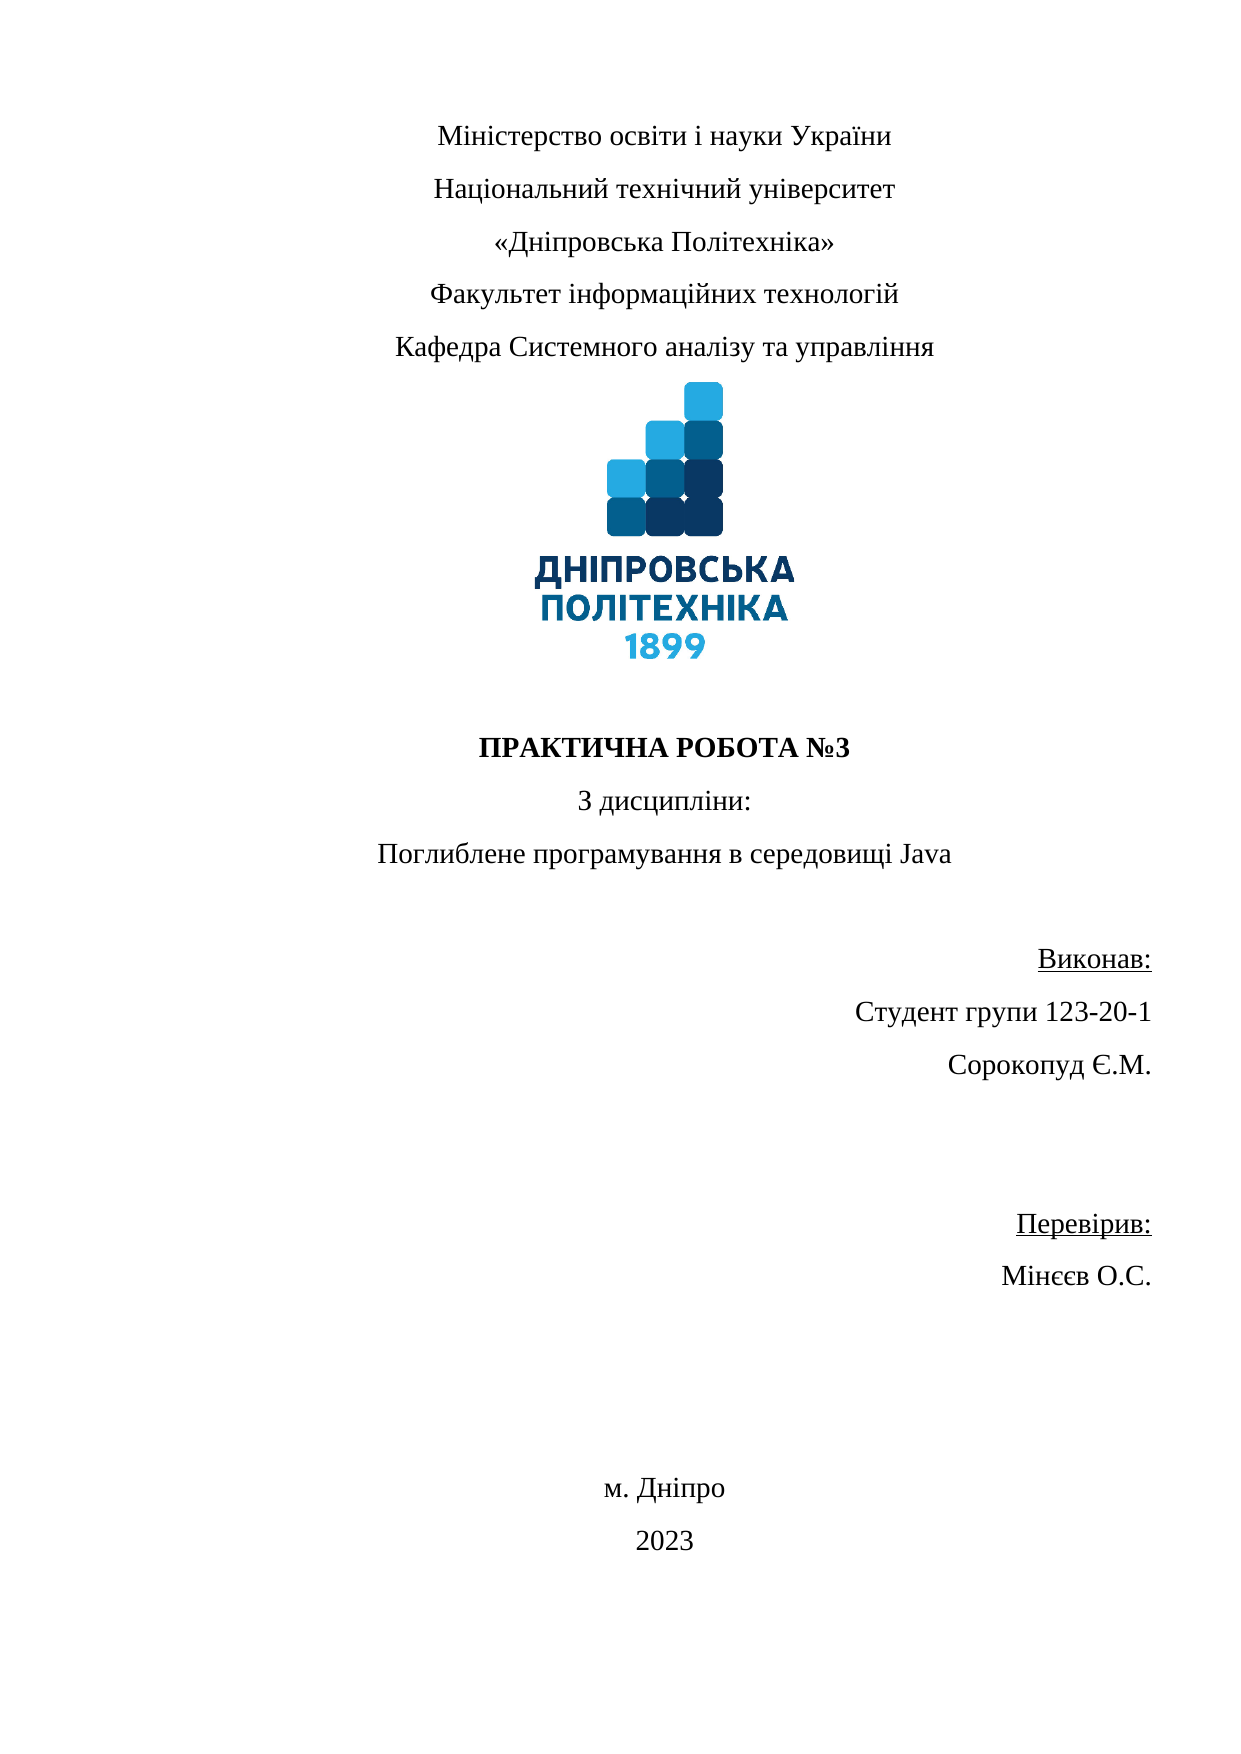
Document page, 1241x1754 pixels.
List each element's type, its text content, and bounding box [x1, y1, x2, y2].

text Кафедра Системного аналізу та управління [177, 329, 1152, 363]
text З дисципліни: [177, 783, 1152, 817]
text Виконав: [177, 942, 1152, 975]
picture [534, 382, 795, 659]
text Перевірив: [177, 1206, 1152, 1239]
text Національний технічний університет [177, 171, 1152, 204]
text 2023 [177, 1523, 1152, 1556]
text Мінєєв О.С. [177, 1258, 1152, 1292]
text м. Дніпро [177, 1470, 1152, 1503]
text Факультет інформаційних технологій [177, 277, 1152, 310]
text «Дніпровська Політехніка» [177, 224, 1152, 257]
text Міністерство освіти і науки України [177, 118, 1152, 152]
text ПРАКТИЧНА РОБОТА №3 [177, 730, 1152, 764]
text Сорокопуд Є.М. [177, 1047, 1152, 1081]
text Студент групи 123-20-1 [177, 994, 1152, 1028]
text Поглиблене програмування в середовищі Java [177, 836, 1152, 869]
